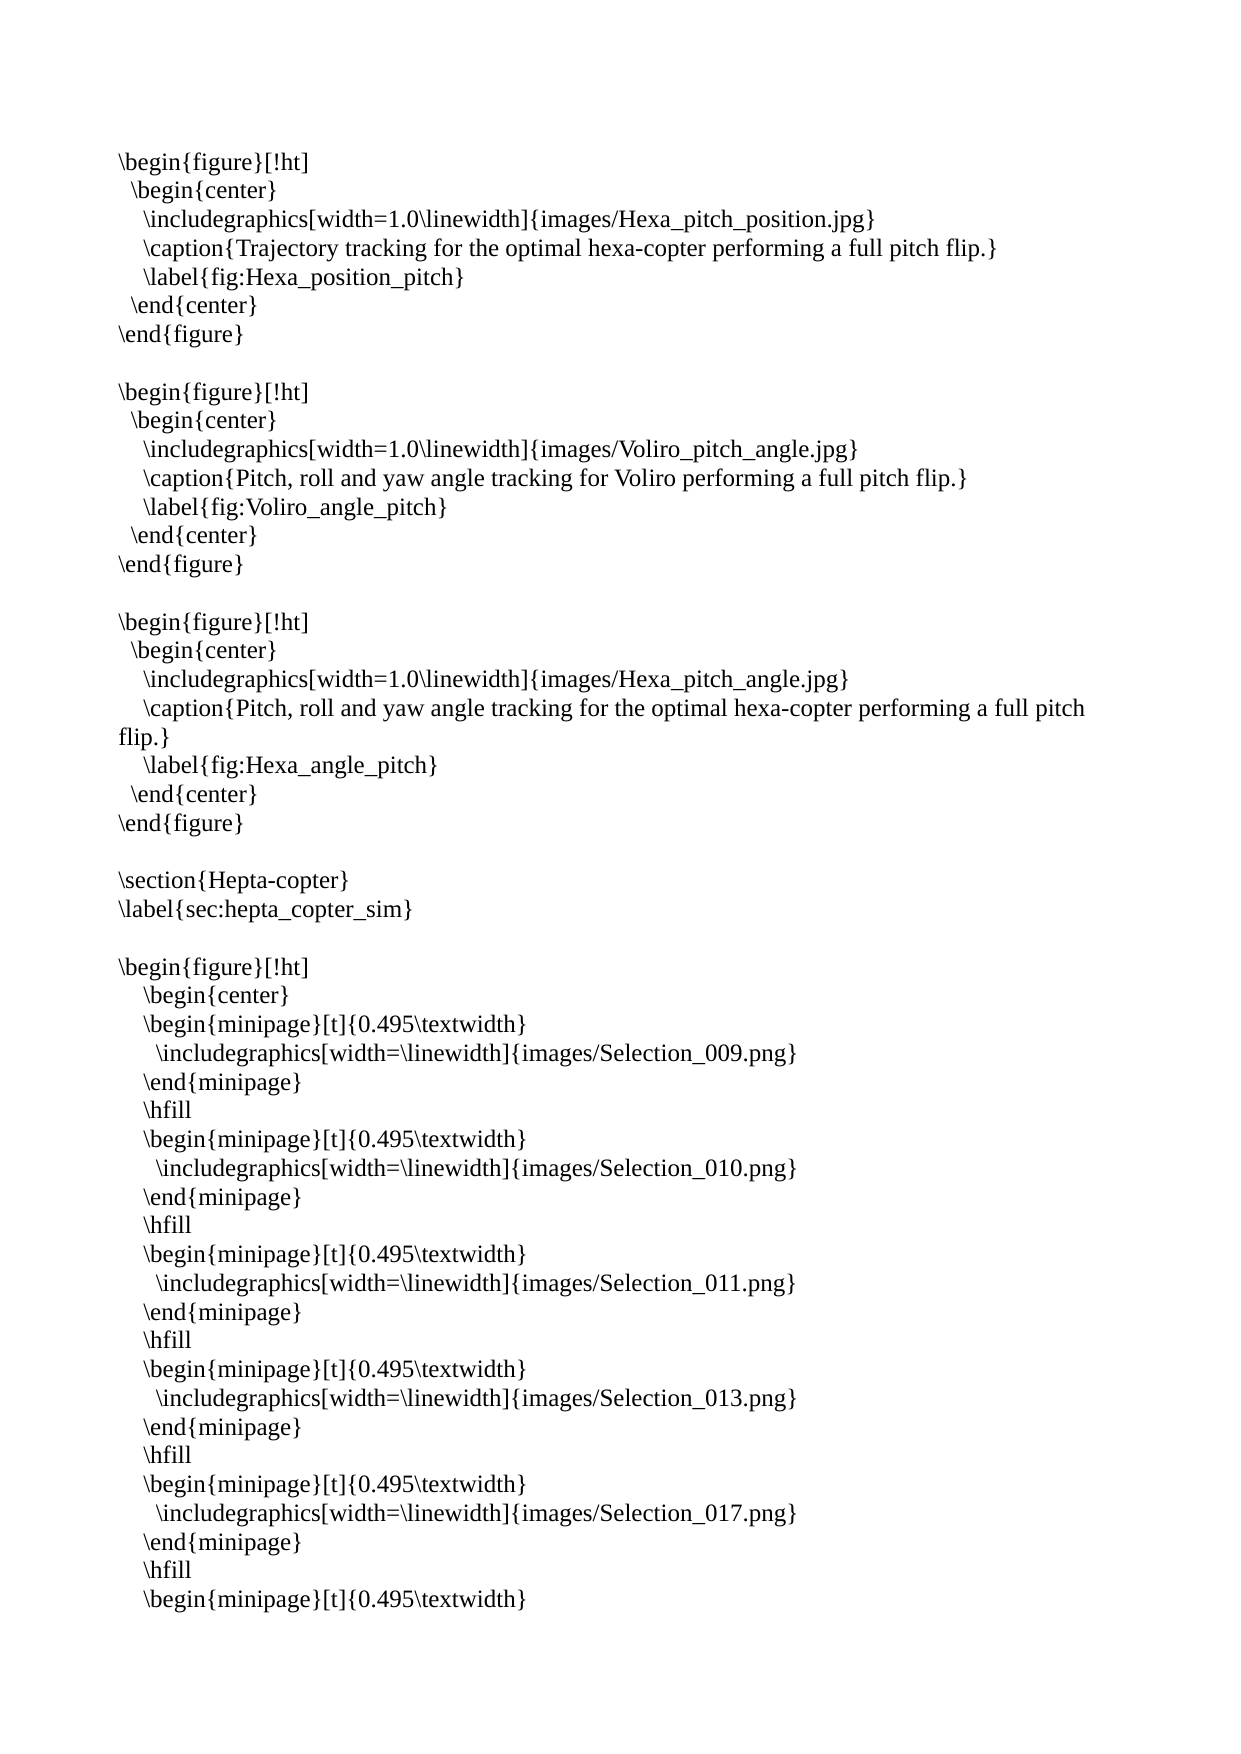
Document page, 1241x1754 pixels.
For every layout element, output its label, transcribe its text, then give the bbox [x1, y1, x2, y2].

text \label{fig:Hexa_angle_pitch} [118, 751, 1122, 779]
text \includegraphics[width=1.0\linewidth]{images/Hexa_pitch_angle.jpg} [118, 664, 1122, 693]
text \begin{figure}[!ht] [118, 147, 1122, 176]
text \end{center} [118, 291, 1122, 319]
text \begin{minipage}[t]{0.495\textwidth} [118, 1124, 1122, 1153]
text \includegraphics[width=\linewidth]{images/Selection_009.png} [118, 1038, 1122, 1067]
text \end{figure} [118, 808, 1122, 837]
text \hfill [118, 1441, 1122, 1469]
text \caption{Pitch, roll and yaw angle tracking for the optimal hexa-copter performing a full pitch flip.} [118, 693, 1122, 751]
text \end{center} [118, 779, 1122, 808]
text \hfill [118, 1556, 1122, 1584]
text \begin{figure}[!ht] [118, 377, 1122, 406]
text \caption{Pitch, roll and yaw angle tracking for Voliro performing a full pitch flip.} [118, 463, 1122, 492]
text \label{sec:hepta_copter_sim} [118, 894, 1122, 923]
text \end{figure} [118, 549, 1122, 578]
text \begin{center} [118, 176, 1122, 204]
text \section{Hepta-copter} [118, 866, 1122, 894]
text \label{fig:Hexa_position_pitch} [118, 262, 1122, 291]
text \begin{figure}[!ht] [118, 952, 1122, 981]
text \end{minipage} [118, 1527, 1122, 1556]
text \begin{minipage}[t]{0.495\textwidth} [118, 1469, 1122, 1498]
text \includegraphics[width=\linewidth]{images/Selection_013.png} [118, 1383, 1122, 1412]
text \caption{Trajectory tracking for the optimal hexa-copter performing a full pitch flip.} [118, 233, 1122, 262]
text \includegraphics[width=1.0\linewidth]{images/Voliro_pitch_angle.jpg} [118, 434, 1122, 463]
text \includegraphics[width=\linewidth]{images/Selection_017.png} [118, 1498, 1122, 1527]
text \begin{minipage}[t]{0.495\textwidth} [118, 1354, 1122, 1383]
text \begin{center} [118, 636, 1122, 664]
text \includegraphics[width=1.0\linewidth]{images/Hexa_pitch_position.jpg} [118, 204, 1122, 233]
text \begin{minipage}[t]{0.495\textwidth} [118, 1584, 1122, 1613]
text \begin{minipage}[t]{0.495\textwidth} [118, 1239, 1122, 1268]
text \begin{center} [118, 406, 1122, 434]
text \hfill [118, 1326, 1122, 1354]
text \end{minipage} [118, 1067, 1122, 1096]
text \end{center} [118, 521, 1122, 549]
text \end{minipage} [118, 1182, 1122, 1211]
text \hfill [118, 1211, 1122, 1239]
text \label{fig:Voliro_angle_pitch} [118, 492, 1122, 521]
text \end{figure} [118, 319, 1122, 348]
text \begin{figure}[!ht] [118, 607, 1122, 636]
text \hfill [118, 1096, 1122, 1124]
text \end{minipage} [118, 1297, 1122, 1326]
text \end{minipage} [118, 1412, 1122, 1441]
text \begin{minipage}[t]{0.495\textwidth} [118, 1009, 1122, 1038]
text \includegraphics[width=\linewidth]{images/Selection_010.png} [118, 1153, 1122, 1182]
text \begin{center} [118, 981, 1122, 1009]
text \includegraphics[width=\linewidth]{images/Selection_011.png} [118, 1268, 1122, 1297]
